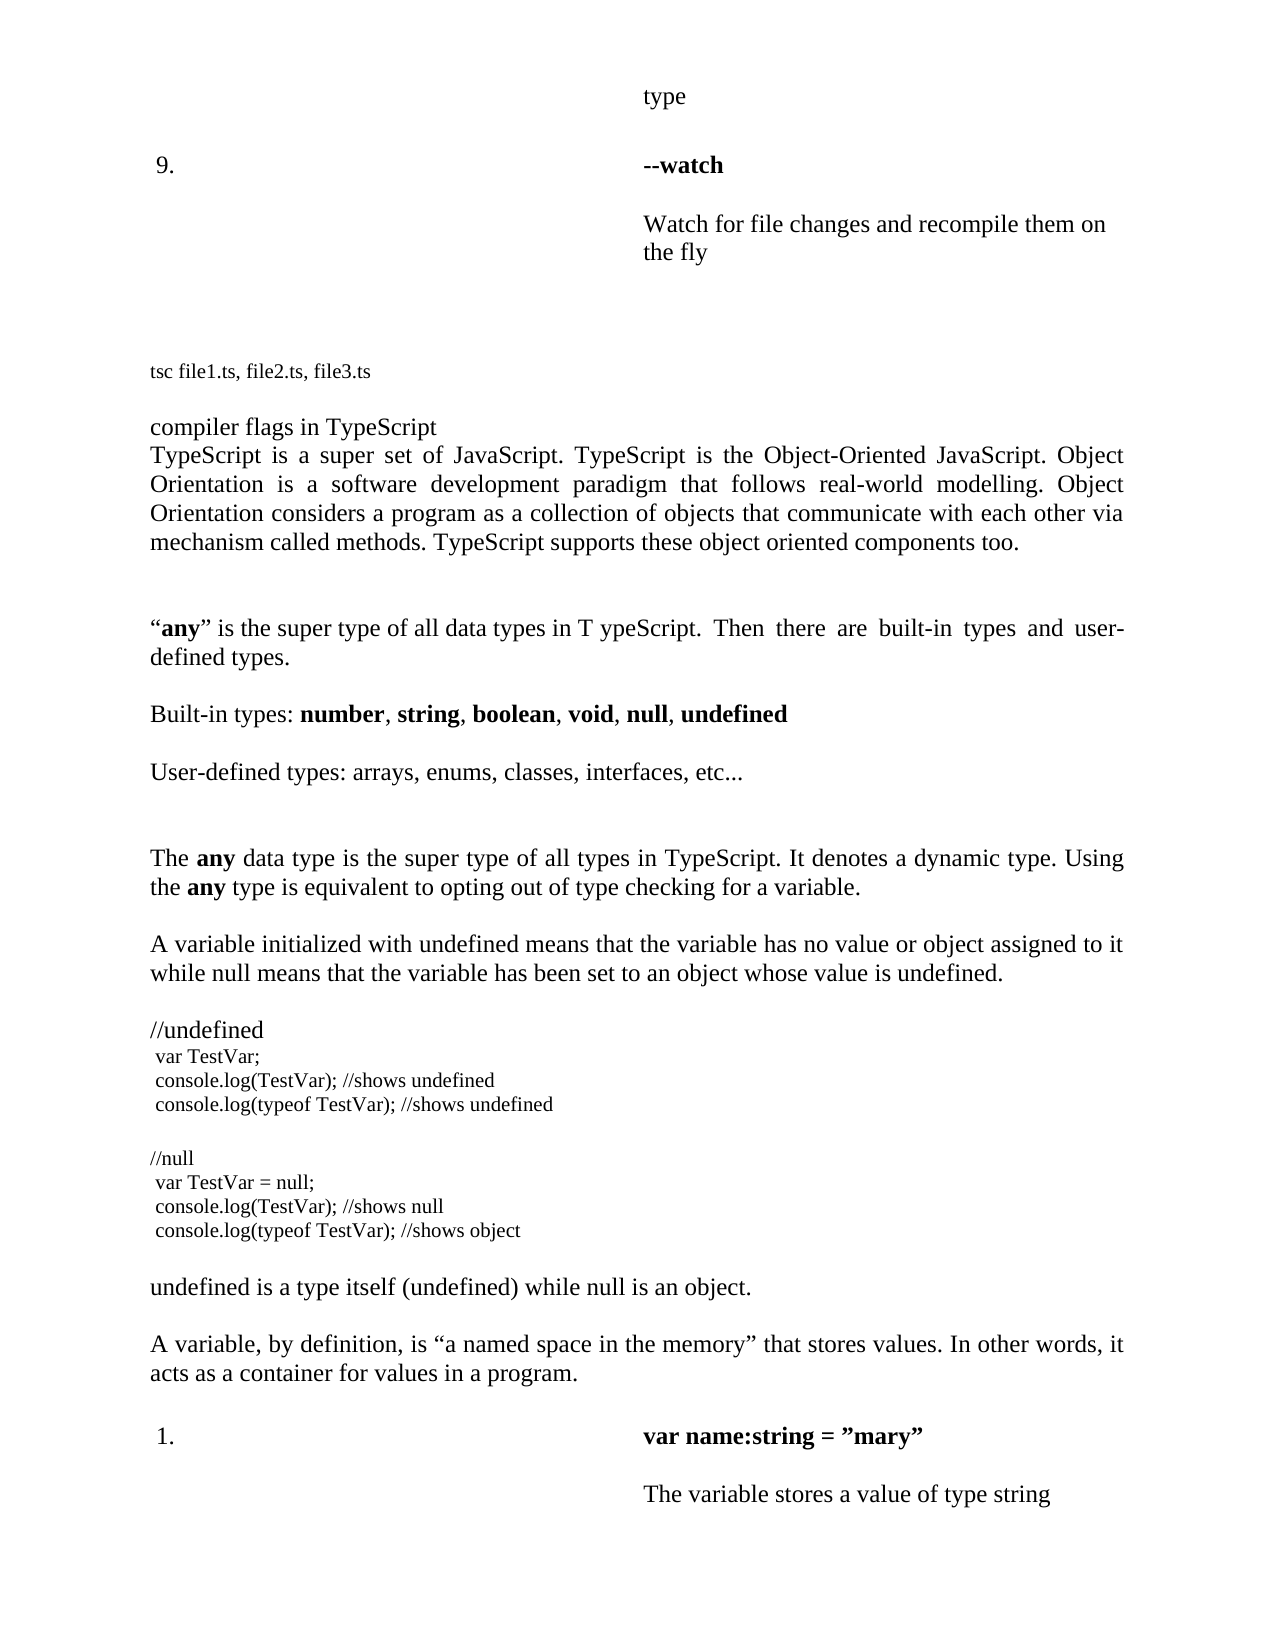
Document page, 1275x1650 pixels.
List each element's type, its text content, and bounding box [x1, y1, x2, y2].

text compiler flags in TypeScript [150, 412, 1125, 440]
table_cell [150, 75, 637, 145]
table_cell 9. [150, 145, 637, 301]
table_cell type [638, 75, 1125, 145]
text “any” is the super type of all data types in T ypeScript. Then there are built-in types and user-defined types. [150, 613, 1125, 670]
text The any data type is the super type of all types in TypeScript. It denotes a dynamic type. Using the any type is equivalent to opting out of type checking for a variable. [150, 843, 1125, 900]
text console.log(typeof TestVar); //shows object [150, 1218, 1125, 1242]
table_cell --watch Watch for file changes and recompile them on the fly [638, 145, 1125, 301]
text tsc file1.ts, file2.ts, file3.ts [150, 359, 1125, 383]
text //null [150, 1146, 1125, 1170]
text A variable, by definition, is “a named space in the memory” that stores values. In other words, it acts as a container for values in a program. [150, 1329, 1125, 1387]
text Built-in types: number, string, boolean, void, null, undefined [150, 699, 1125, 728]
text //undefined [150, 1015, 1125, 1044]
text var TestVar = null; [150, 1170, 1125, 1194]
table_header var name:string = ”mary” The variable stores a value of type string [638, 1415, 1125, 1543]
text console.log(TestVar); //shows undefined [150, 1068, 1125, 1092]
text undefined is a type itself (undefined) while null is an object. [150, 1272, 1125, 1300]
text console.log(TestVar); //shows null [150, 1194, 1125, 1218]
text A variable initialized with undefined means that the variable has no value or object assigned to it while null means that the variable has been set to an object whose value is undefined. [150, 929, 1125, 987]
table_header 1. [150, 1415, 637, 1543]
text console.log(typeof TestVar); //shows undefined [150, 1092, 1125, 1116]
text TypeScript is a super set of JavaScript. TypeScript is the Object-Oriented JavaScript. Object Orientation is a software development paradigm that follows real-world modelling. Object Orientation considers a program as a collection of objects that communicate with each other via mechanism called methods. TypeScript supports these object oriented components too. [150, 440, 1125, 555]
text User-defined types: arrays, enums, classes, interfaces, etc... [150, 757, 1125, 785]
text var TestVar; [150, 1044, 1125, 1068]
